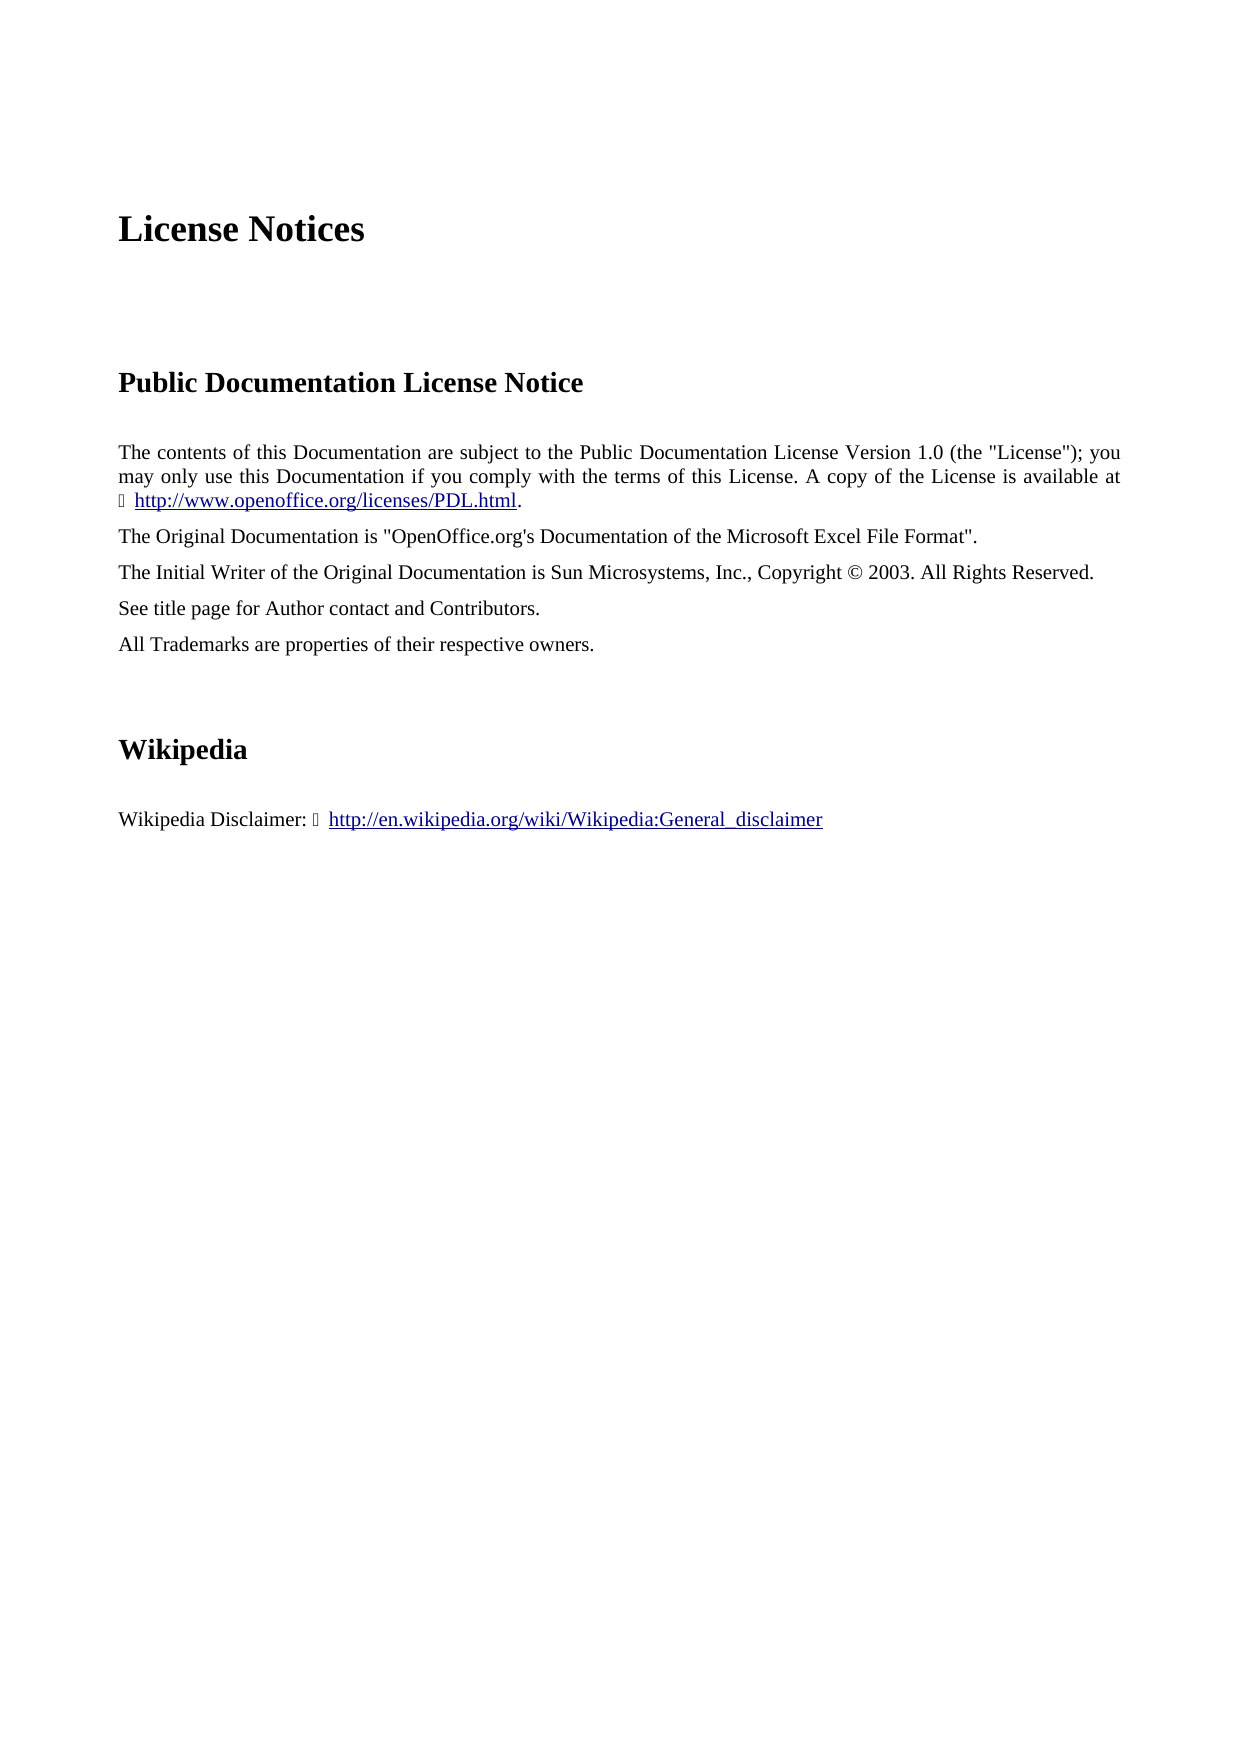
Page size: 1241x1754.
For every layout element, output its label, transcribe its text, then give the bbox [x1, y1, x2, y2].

text The Initial Writer of the Original Documentation is Sun Microsystems, Inc., Copyright © 2003. All Rights Reserved. [118, 560, 1122, 584]
text All Trademarks are properties of their respective owners. [118, 632, 1122, 656]
text See title page for Author contact and Contributors. [118, 596, 1122, 620]
subtitle License Notices [118, 207, 1122, 250]
text The Original Documentation is "OpenOffice.org's Documentation of the Microsoft Excel File Format". [118, 524, 1122, 548]
text The contents of this Documentation are subject to the Public Documentation License Version 1.0 (the "License"); you may only use this Documentation if you comply with the terms of this License. A copy of the License is available at  http://www.openoffice.org/licenses/PDL.html. [118, 440, 1122, 512]
subtitle Wikipedia [118, 732, 1122, 766]
subtitle Public Documentation License Notice [118, 365, 1122, 398]
text Wikipedia Disclaimer:  http://en.wikipedia.org/wiki/Wikipedia:General_disclaimer [118, 807, 1122, 831]
